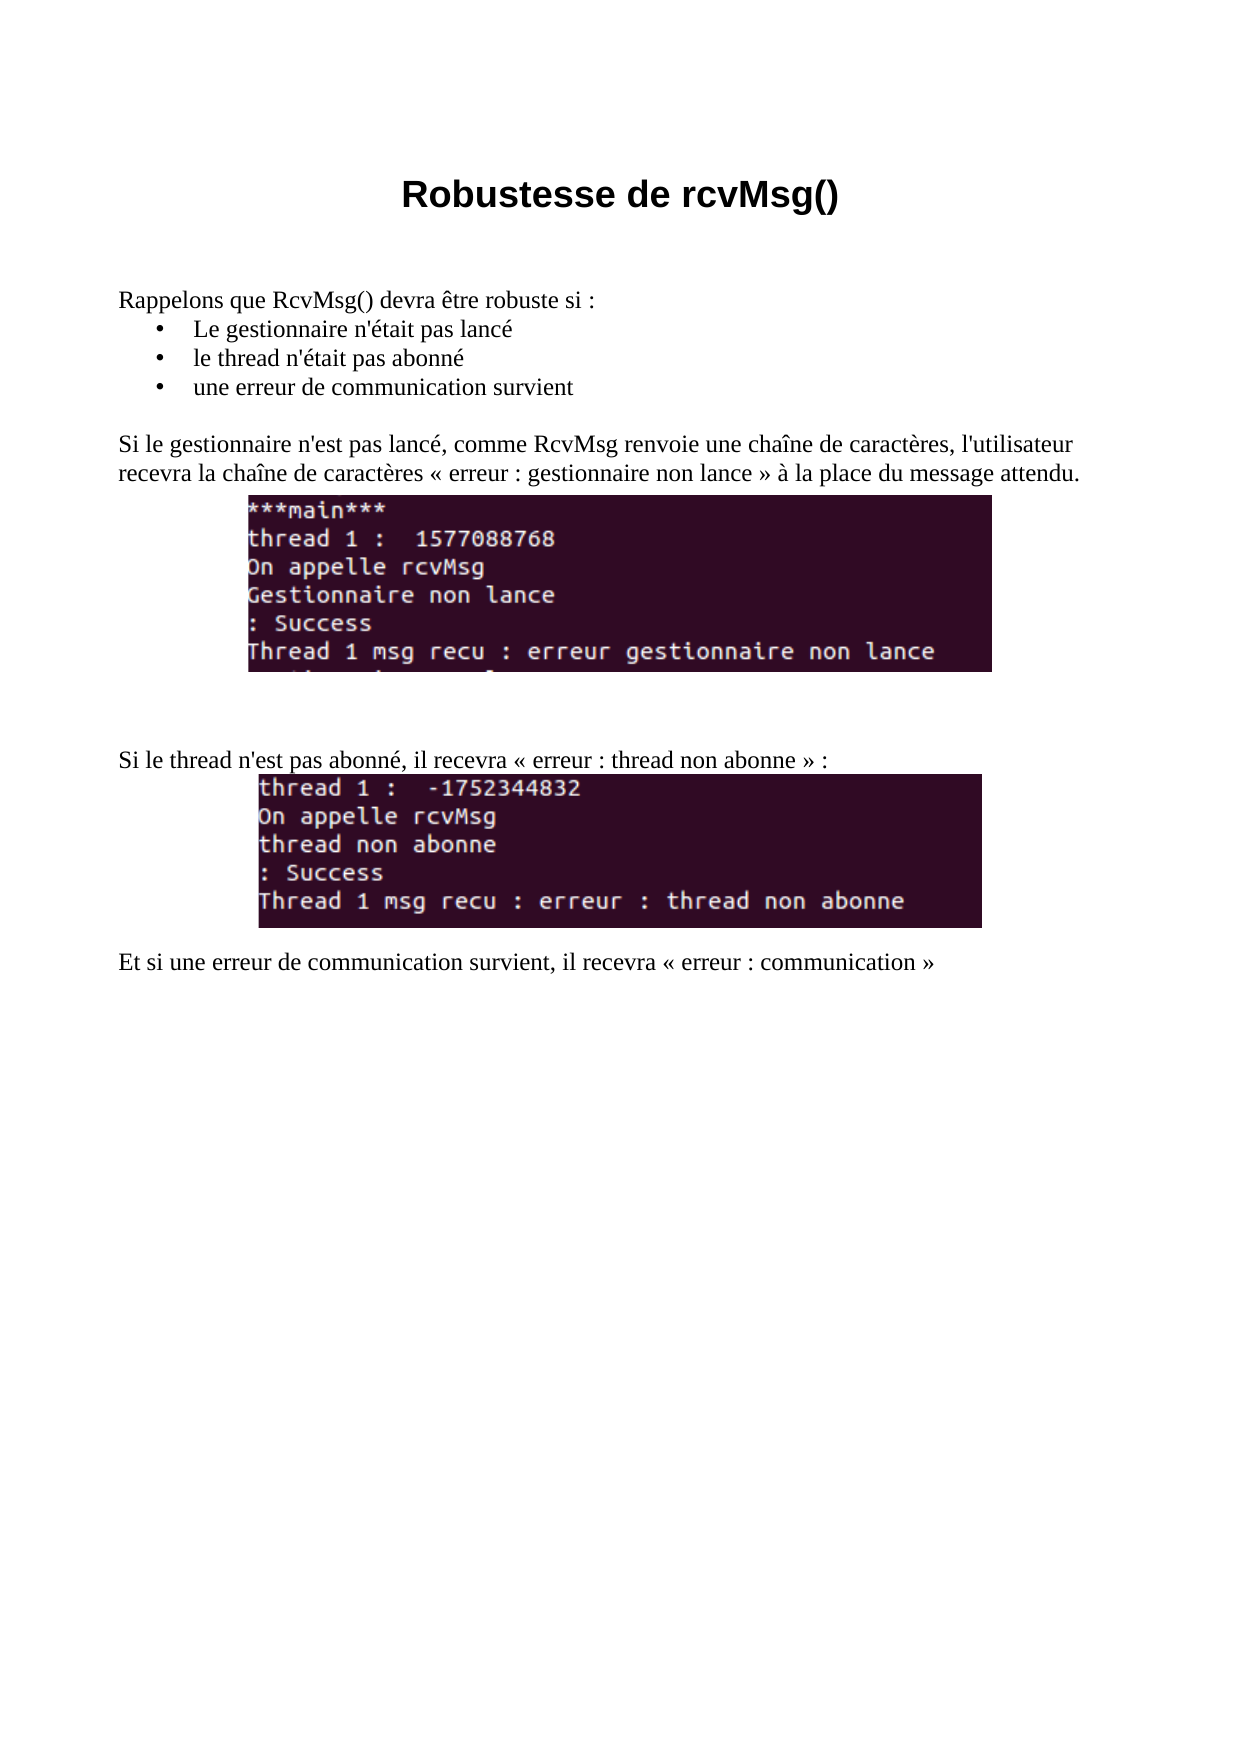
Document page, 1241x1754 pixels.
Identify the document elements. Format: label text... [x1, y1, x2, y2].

picture [248, 495, 992, 672]
picture [258, 774, 982, 928]
text Rappelons que RcvMsg() devra être robuste si : [118, 286, 1122, 314]
text Et si une erreur de communication survient, il recevra « erreur : communication » [118, 947, 1122, 976]
list Le gestionnaire n'était pas lancé [156, 314, 1122, 343]
list le thread n'était pas abonné [156, 343, 1122, 372]
text Si le gestionnaire n'est pas lancé, comme RcvMsg renvoie une chaîne de caractères, l'utilisateur recevra la chaîne de caractères « erreur : gestionnaire non lance » à la place du message attendu. [118, 429, 1122, 487]
subtitle Robustesse de rcvMsg() [118, 172, 1122, 216]
list une erreur de communication survient [156, 372, 1122, 401]
text Si le thread n'est pas abonné, il recevra « erreur : thread non abonne » : [118, 746, 1122, 774]
